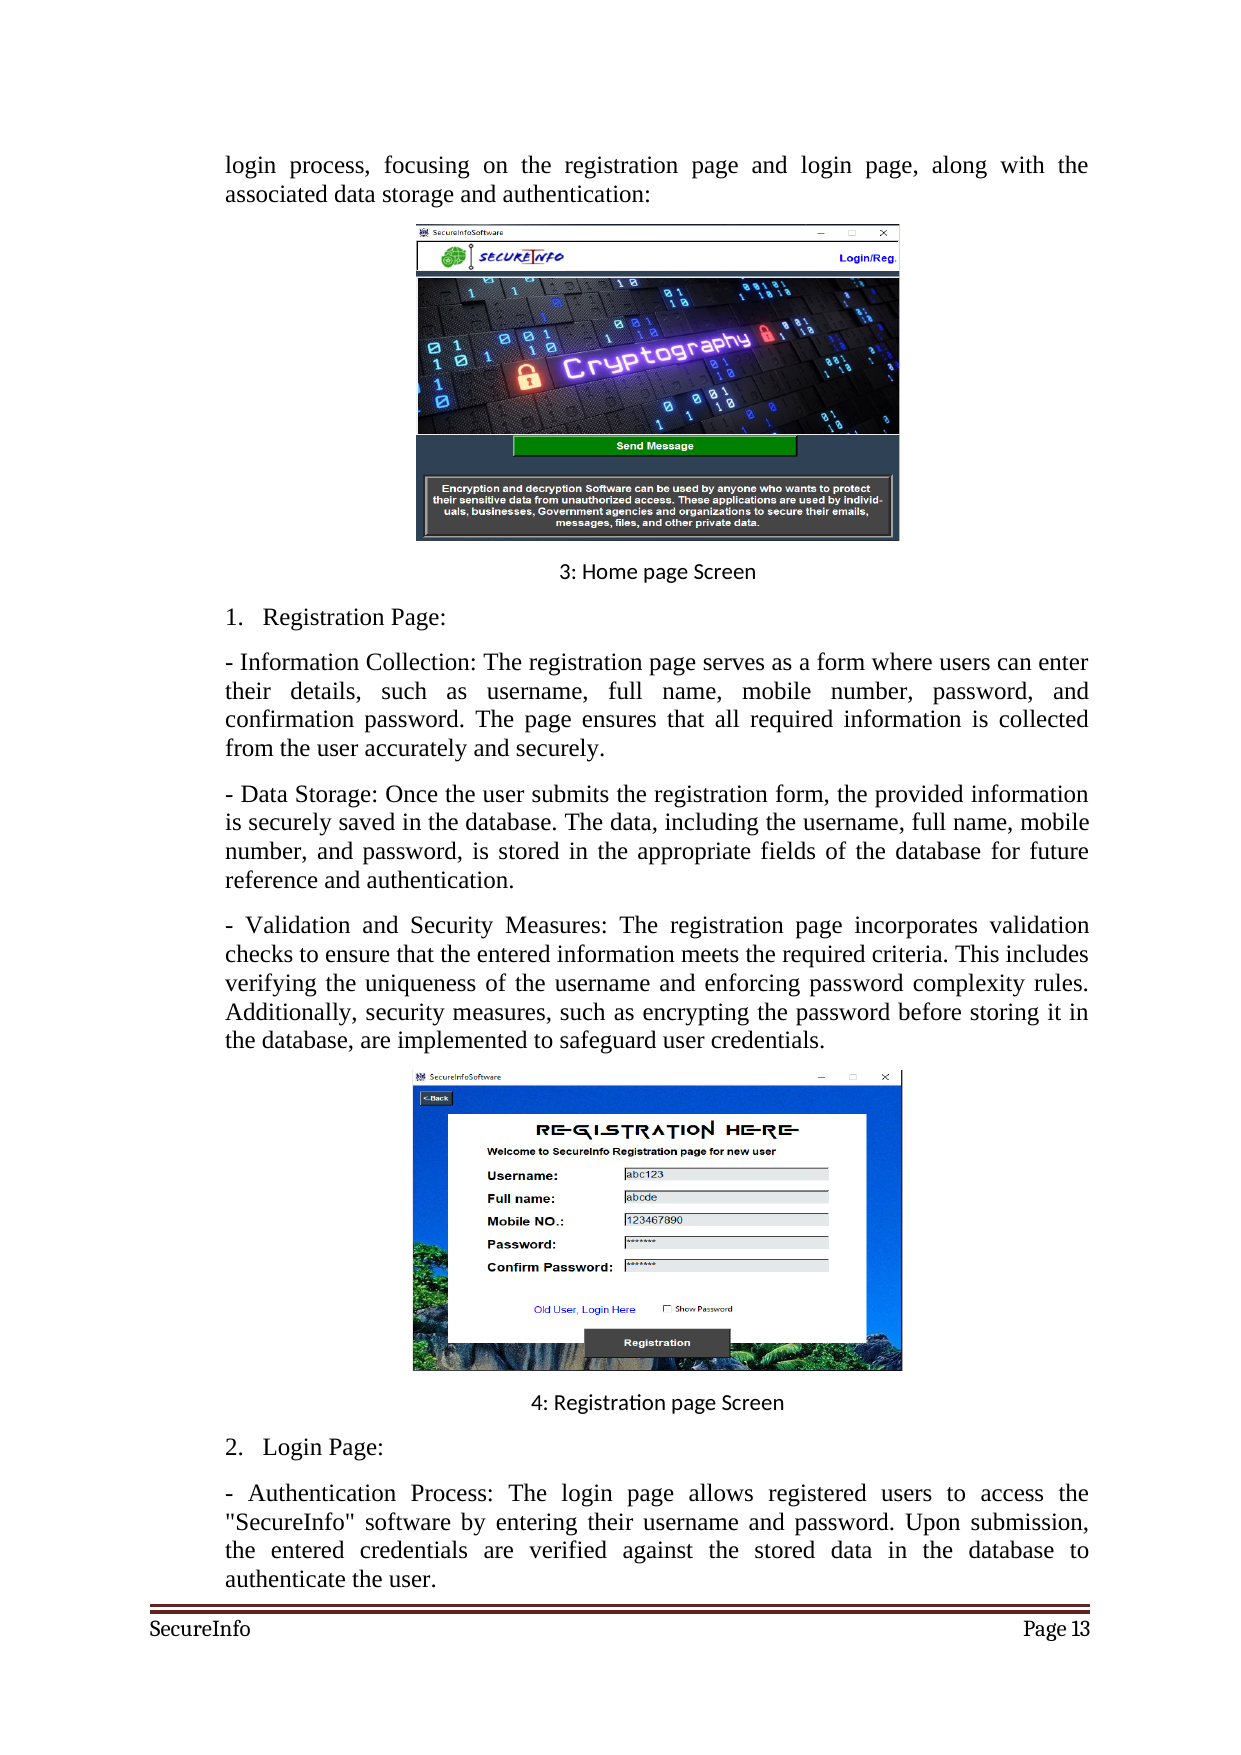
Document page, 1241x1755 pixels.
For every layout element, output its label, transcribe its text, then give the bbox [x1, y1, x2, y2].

text - Authentication Process: The login page allows registered users to access the "SecureInfo" software by entering their username and password. Upon submission, the entered credentials are verified against the stored data in the database to authenticate the user. [225, 1478, 1090, 1593]
text 3: Home page Screen [225, 557, 1090, 585]
list Registration Page: [225, 602, 1090, 630]
text - Data Storage: Once the user submits the registration form, the provided information is securely saved in the database. The data, including the username, full name, mobile number, and password, is stored in the appropriate fields of the database for future reference and authentication. [225, 779, 1090, 894]
text login process, focusing on the registration page and login page, along with the associated data storage and authentication: [225, 150, 1090, 207]
text - Information Collection: The registration page serves as a form where users can enter their details, such as username, full name, mobile number, password, and confirmation password. The page ensures that all required information is collected from the user accurately and securely. [225, 647, 1090, 762]
list Login Page: [225, 1432, 1090, 1461]
text 4: Registration page Screen [225, 1388, 1090, 1416]
text - Validation and Security Measures: The registration page incorporates validation checks to ensure that the entered information meets the required criteria. This includes verifying the uniqueness of the username and enforcing password complexity rules. Additionally, security measures, such as encrypting the password before storing it in the database, are implemented to safeguard user credentials. [225, 910, 1090, 1054]
